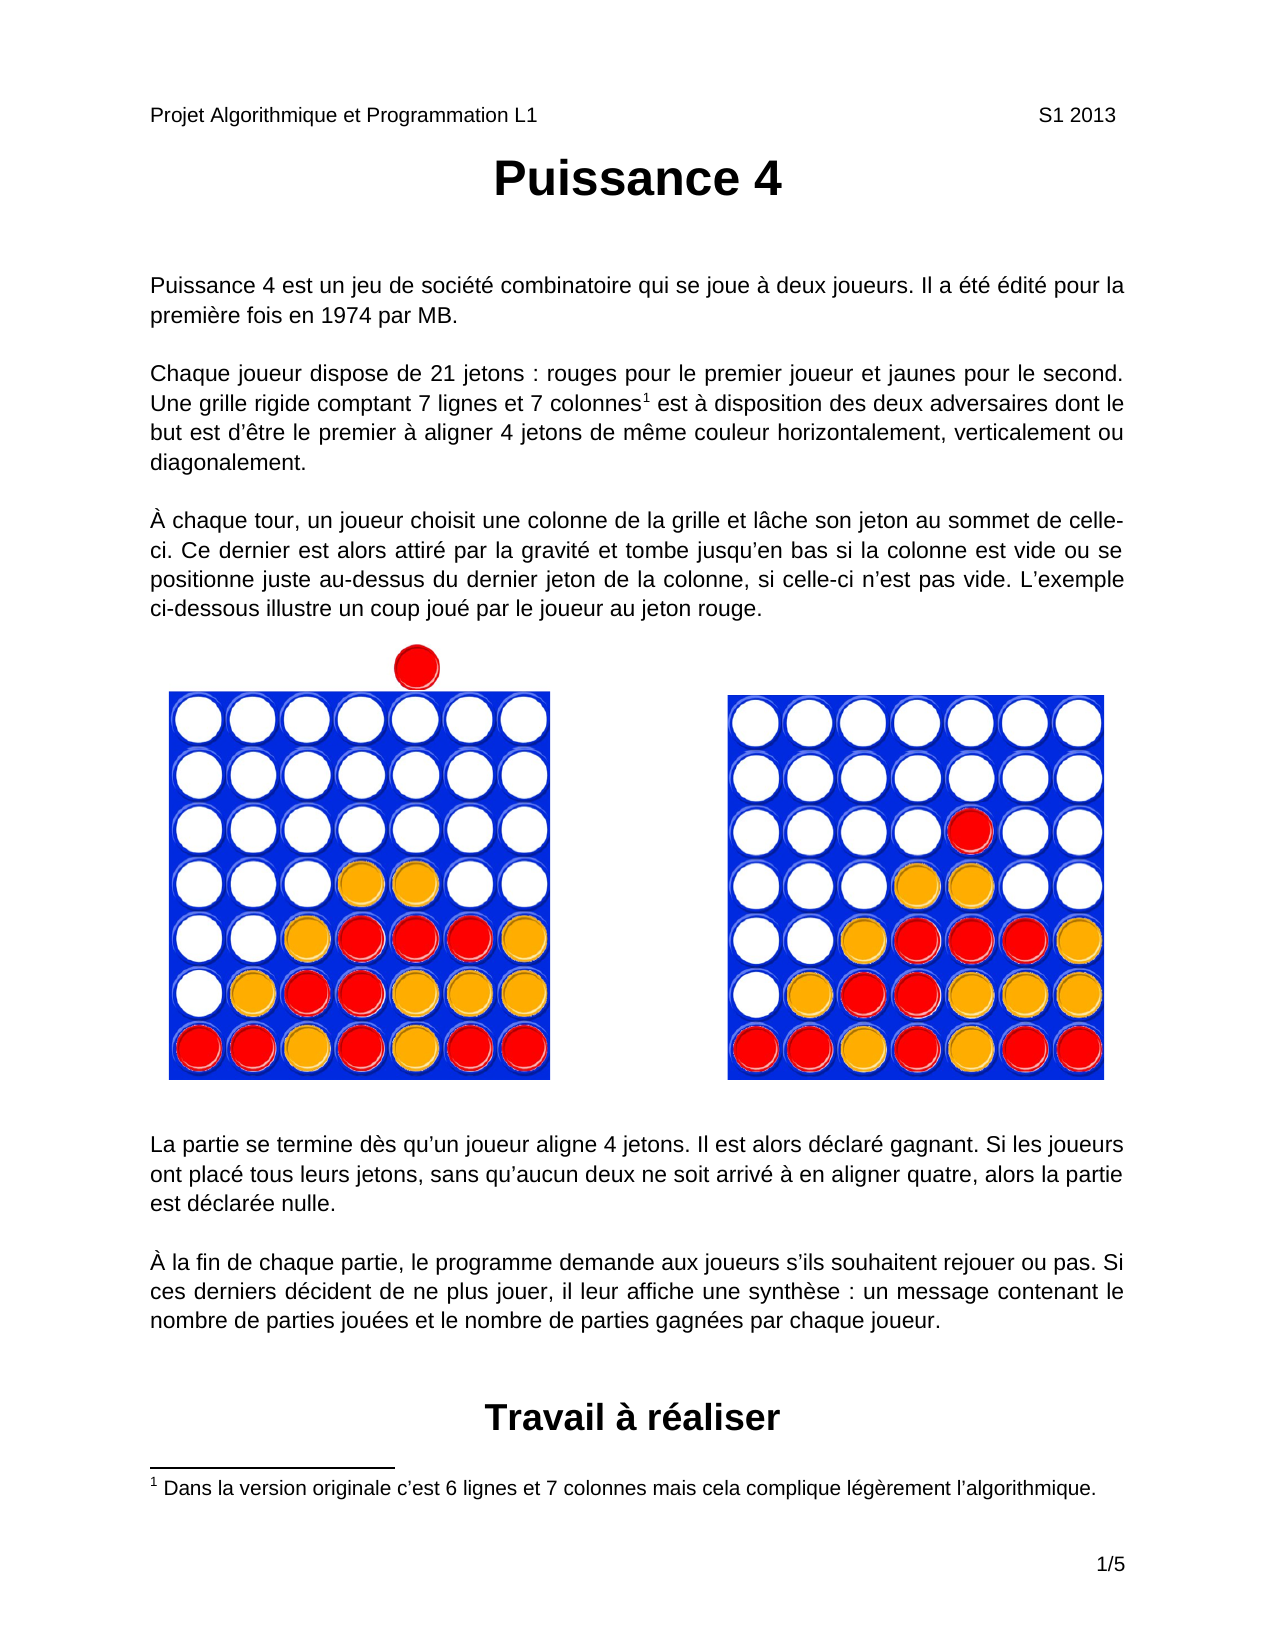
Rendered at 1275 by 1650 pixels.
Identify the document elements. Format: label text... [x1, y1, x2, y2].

text Puissance 4 est un jeu de société combinatoire qui se joue à deux joueurs. Il a été édité pour la première fois en 1974 par MB. [150, 273, 1125, 328]
text Dans la version originale c’est 6 lignes et 7 colonnes mais cela complique légèrement l’algorithmique. [150, 1474, 1125, 1500]
title Puissance 4 [150, 150, 1125, 206]
text À la fin de chaque partie, le programme demande aux joueurs s’ils souhaitent rejouer ou pas. Si ces derniers décident de ne plus jouer, il leur affiche une synthèse : un message contenant le nombre de parties jouées et le nombre de parties gagnées par chaque joueur. [150, 1249, 1125, 1334]
text Travail à réaliser [150, 1396, 1125, 1438]
picture [168, 644, 550, 1080]
text À chaque tour, un joueur choisit une colonne de la grille et lâche son jeton au sommet de celle-ci. Ce dernier est alors attiré par la gravité et tombe jusqu’en bas si la colonne est vide ou se positionne juste au-dessus du dernier jeton de la colonne, si celle-ci n’est pas vide. L’exemple ci-dessous illustre un coup joué par le joueur au jeton rouge. [150, 508, 1125, 622]
picture [727, 695, 1105, 1080]
text La partie se termine dès qu’un joueur aligne 4 jetons. Il est alors déclaré gagnant. Si les joueurs ont placé tous leurs jetons, sans qu’aucun deux ne soit arrivé à en aligner quatre, alors la partie est déclarée nulle. [150, 1132, 1125, 1216]
text Chaque joueur dispose de 21 jetons : rouges pour le premier joueur et jaunes pour le second. Une grille rigide comptant 7 lignes et 7 colonnes est à disposition des deux adversaires dont le but est d’être le premier à aligner 4 jetons de même couleur horizontalement, verticalement ou diagonalement. [150, 361, 1125, 475]
